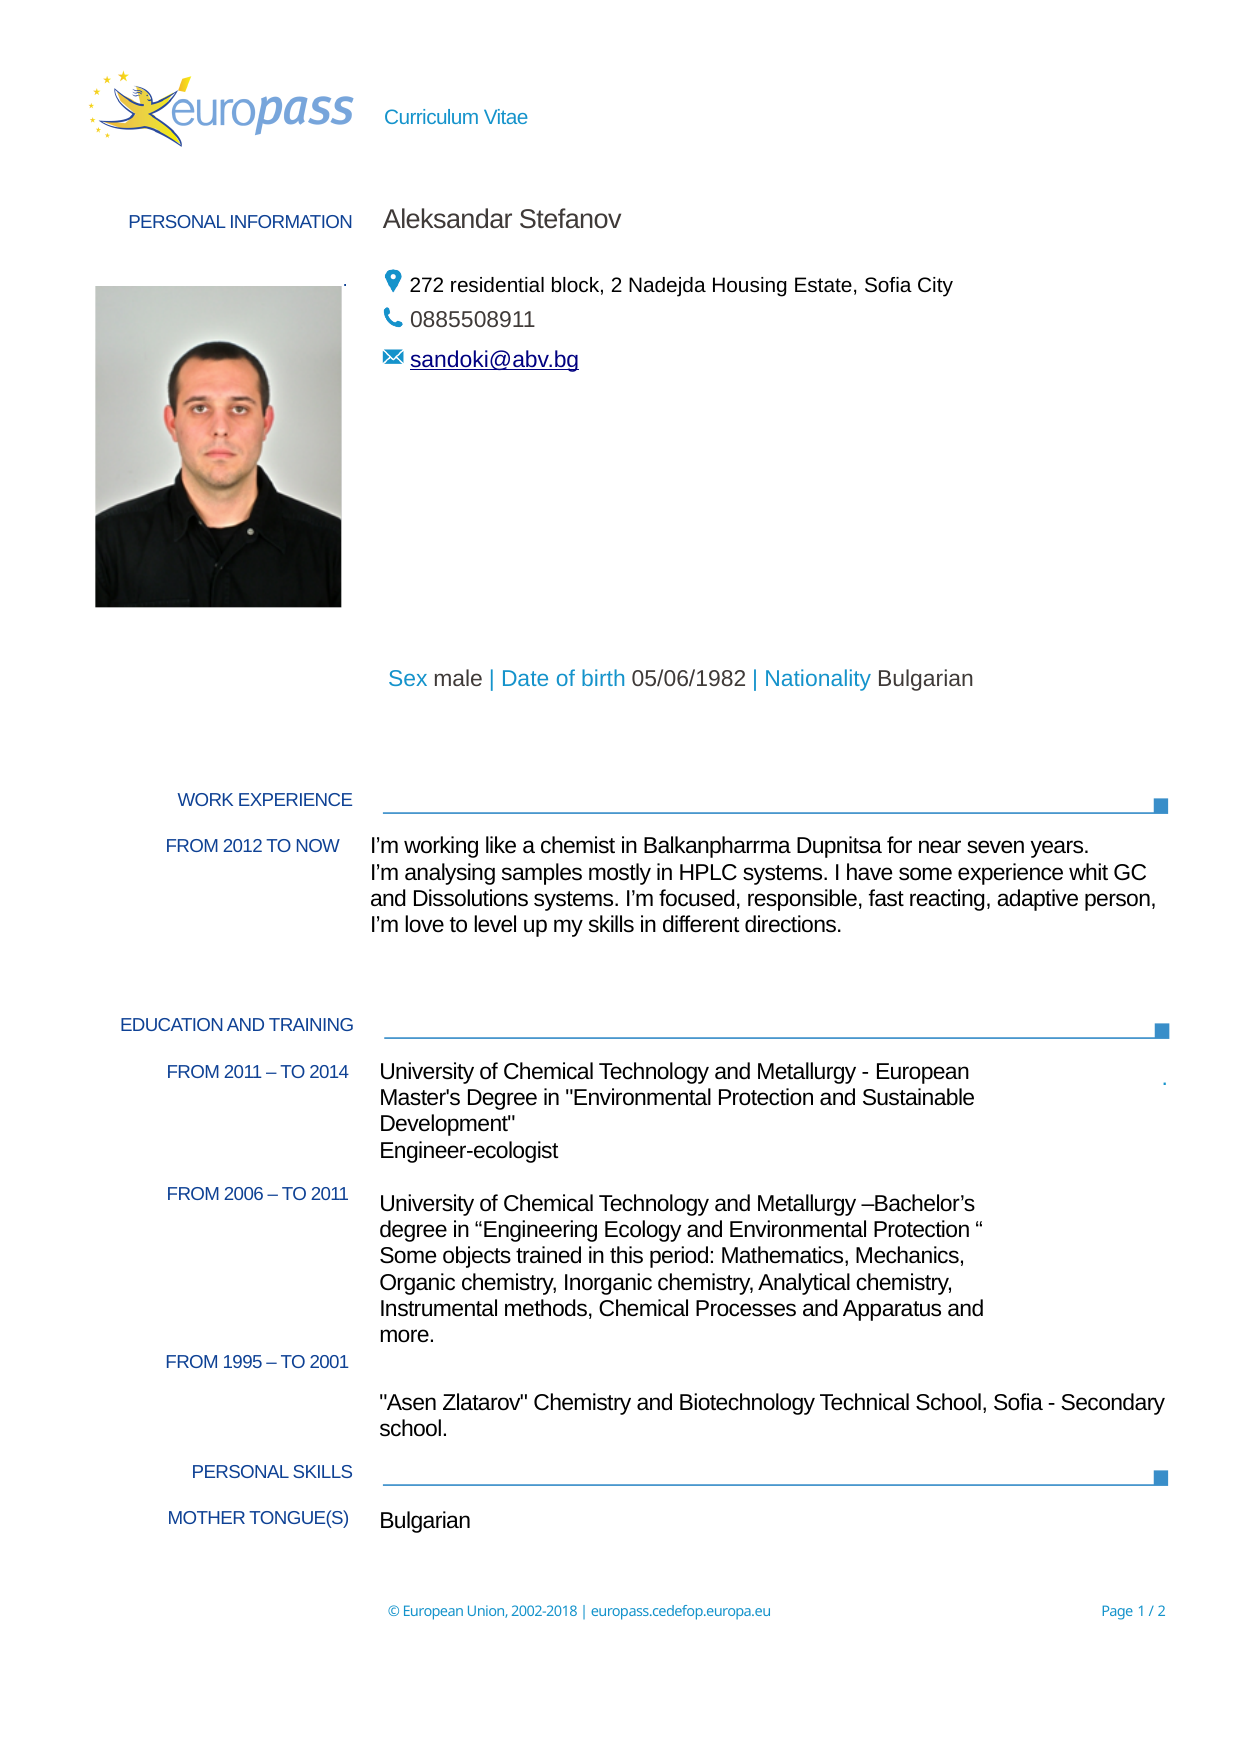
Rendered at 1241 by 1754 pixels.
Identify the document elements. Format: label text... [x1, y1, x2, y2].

table_header [383, 1461, 1168, 1484]
table_cell [379, 1534, 1168, 1585]
table_cell 0885508911 [383, 306, 1168, 344]
table_header . [1033, 1058, 1168, 1348]
table_cell . [88, 269, 383, 734]
table_cell [379, 1348, 1168, 1389]
table_header Aleksandar Stefanov [383, 201, 1168, 236]
table_cell "Asen Zlatarov" Chemistry and Biotechnology Technical School, Sofia - Secondary school. [379, 1389, 1168, 1441]
table_header PERSONAL INFORMATION [88, 201, 383, 236]
table_cell 272 residential block, 2 Nadejda Housing Estate, Sofia City [383, 269, 1168, 306]
table_header [383, 789, 1168, 812]
table_header EDUCATION AND TRAINING [89, 1014, 384, 1038]
table_header from 2011 – to 2014 from 2006 – to 2011 from 1995 – to 2001 [88, 1058, 379, 1441]
table_header from 2012 to now [89, 833, 370, 995]
table_header PERSONAL SKILLS [88, 1461, 383, 1485]
table_cell [88, 236, 1168, 269]
table_header [384, 1014, 1169, 1037]
table_cell sandoki@abv.bg Sex male | Date of birth 05/06/1982 | Nationality Bulgarian [383, 344, 1168, 734]
table_header I’m working like a chemist in Balkanpharrma Dupnitsa for near seven years. [370, 833, 1169, 859]
table_cell I’m analysing samples mostly in HPLC systems. I have some experience whit GC and Dissolutions systems. I’m focused, responsible, fast reacting, adaptive person, I’m love to level up my skills in different directions. [370, 859, 1169, 938]
table_header Mother tongue(s) [88, 1504, 379, 1534]
table_cell [88, 1534, 379, 1585]
table_cell [370, 959, 1169, 995]
table_cell [370, 938, 1169, 959]
table_cell [370, 734, 1168, 769]
table_cell [88, 734, 370, 769]
table_header WORK EXPERIENCE [88, 789, 383, 813]
table_header Bulgarian [379, 1504, 1168, 1534]
table_header University of Chemical Technology and Metallurgy - European Master's Degree in "Environmental Protection and Sustainable Development" Engineer-ecologist University of Chemical Technology and Metallurgy –Bachelor’s degree in “Engineering Ecology and Environmental Protection “ Some objects trained in this period: Mathematics, Mechanics, Organic chemistry, Inorganic chemistry, Analytical chemistry, Instrumental methods, Chemical Processes and Apparatus and more. [379, 1058, 1032, 1348]
